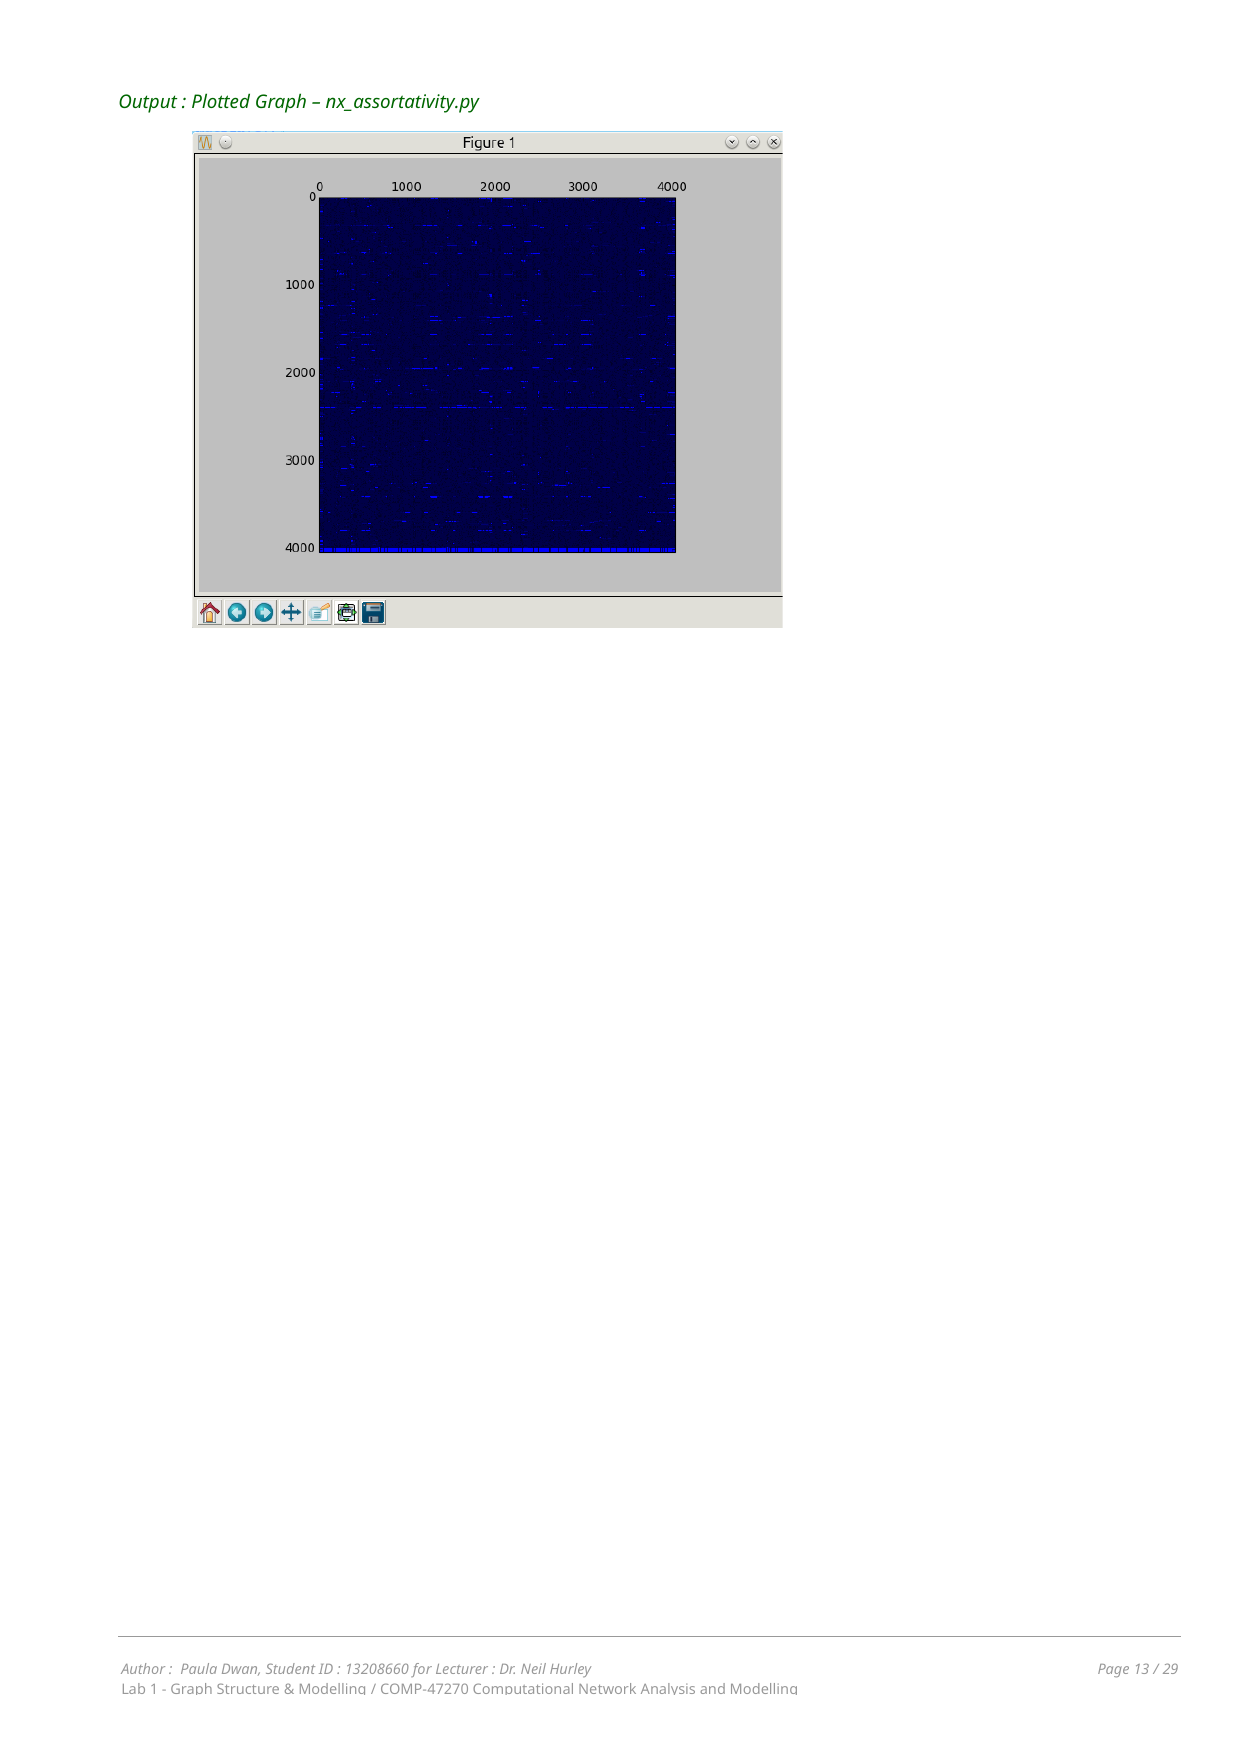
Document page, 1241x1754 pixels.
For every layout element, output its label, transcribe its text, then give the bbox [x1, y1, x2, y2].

picture [192, 131, 783, 628]
subtitle Output : Plotted Graph – nx_assortativity.py [118, 88, 1181, 114]
